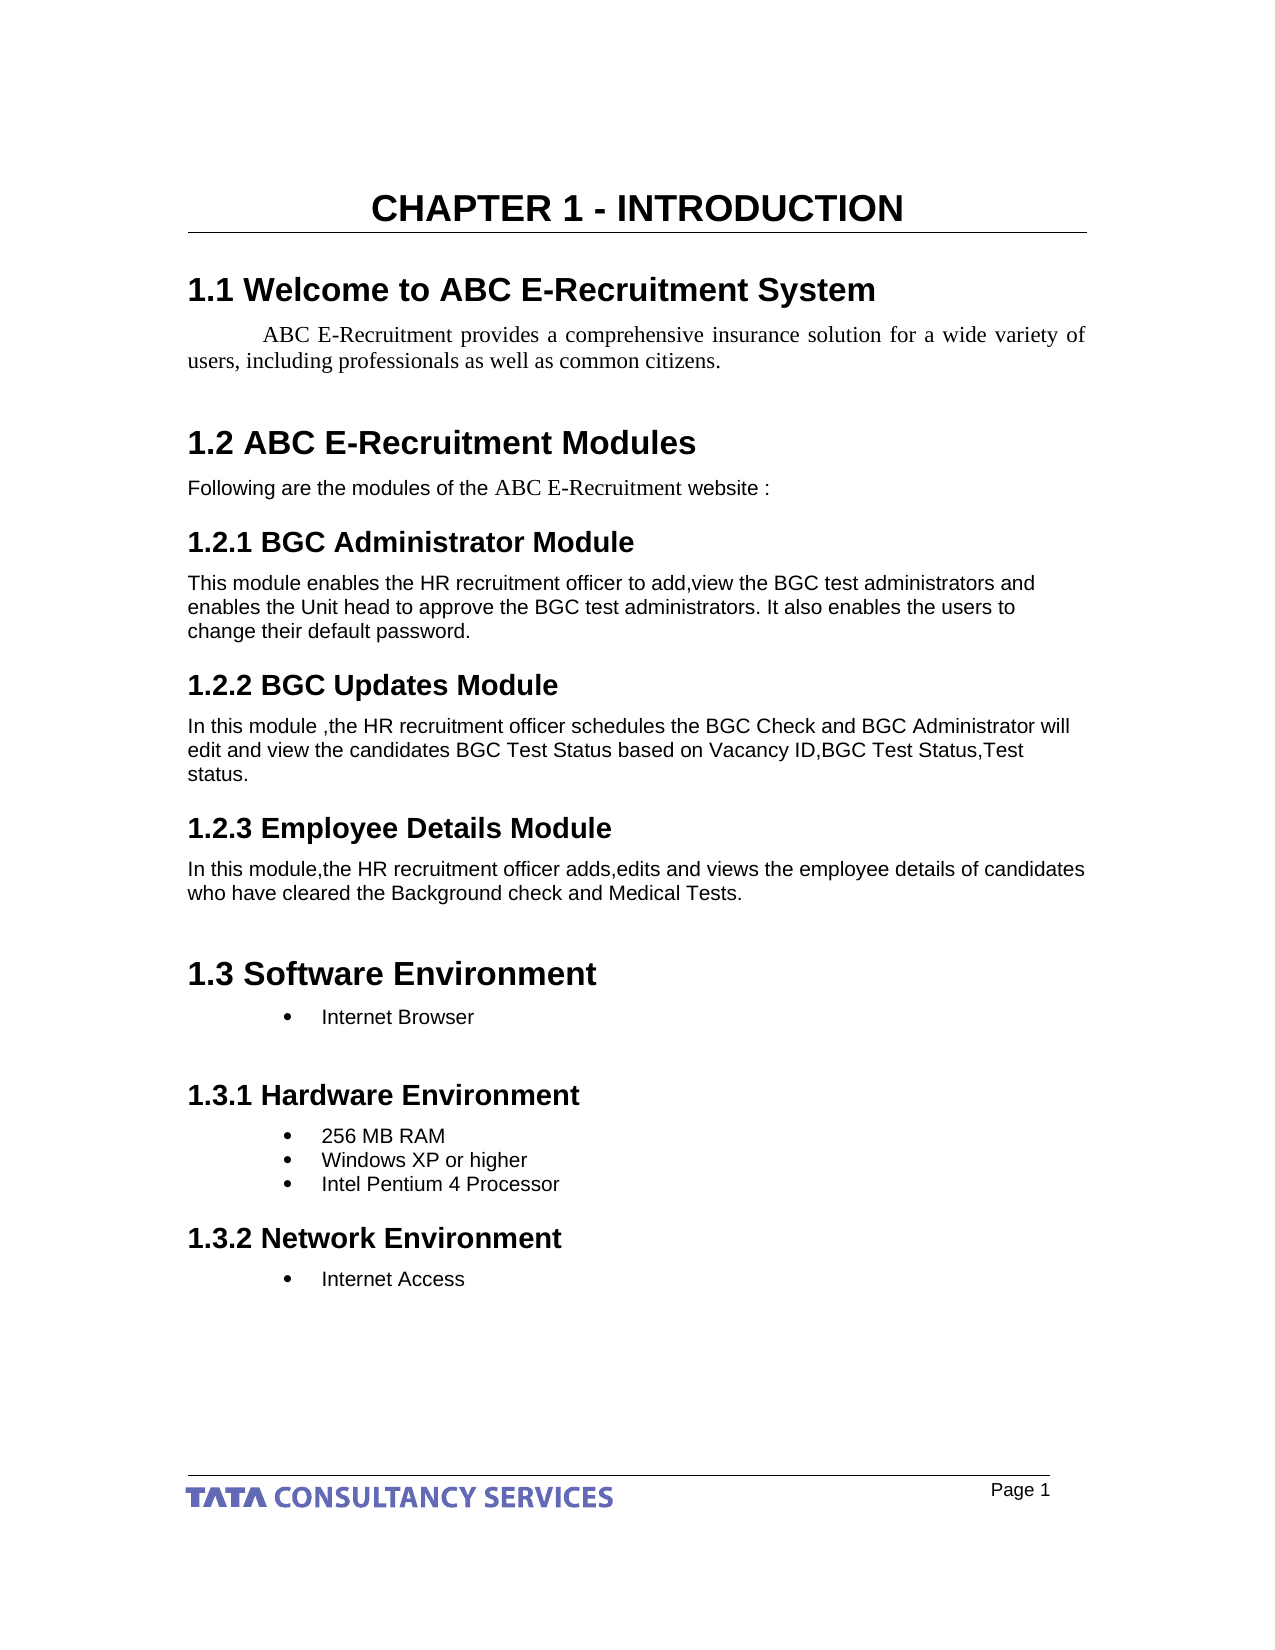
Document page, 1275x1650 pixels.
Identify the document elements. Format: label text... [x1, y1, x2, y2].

subtitle Welcome to ABC E-Recruitment System [187, 270, 1087, 309]
subtitle ABC E-Recruitment Modules [187, 423, 1087, 461]
text In this module ,the HR recruitment officer schedules the BGC Check and BGC Administrator will edit and view the candidates BGC Test Status based on Vacancy ID,BGC Test Status,Test status. [187, 714, 1087, 786]
list Intel Pentium 4 Processor [284, 1172, 1087, 1196]
subtitle BGC Administrator Module [187, 525, 1087, 559]
list Internet Access [284, 1267, 1087, 1291]
subtitle Software Environment [187, 954, 1087, 992]
subtitle INTRODUCTION [187, 186, 1087, 233]
list Internet Browser [284, 1005, 1087, 1029]
subtitle Network Environment [187, 1221, 1087, 1254]
subtitle Employee Details Module [187, 811, 1087, 844]
text This module enables the HR recruitment officer to add,view the BGC test administrators and enables the Unit head to approve the BGC test administrators. It also enables the users to change their default password. [187, 571, 1087, 643]
text ABC E-Recruitment provides a comprehensive insurance solution for a wide variety of users, including professionals as well as common citizens. [187, 321, 1087, 374]
list Windows XP or higher [284, 1148, 1087, 1172]
subtitle Hardware Environment [187, 1078, 1087, 1111]
list 256 MB RAM [284, 1124, 1087, 1148]
subtitle BGC Updates Module [187, 668, 1087, 702]
text In this module,the HR recruitment officer adds,edits and views the employee details of candidates who have cleared the Background check and Medical Tests. [187, 857, 1087, 905]
text Following are the modules of the ABC E-Recruitment website : [187, 474, 1087, 500]
